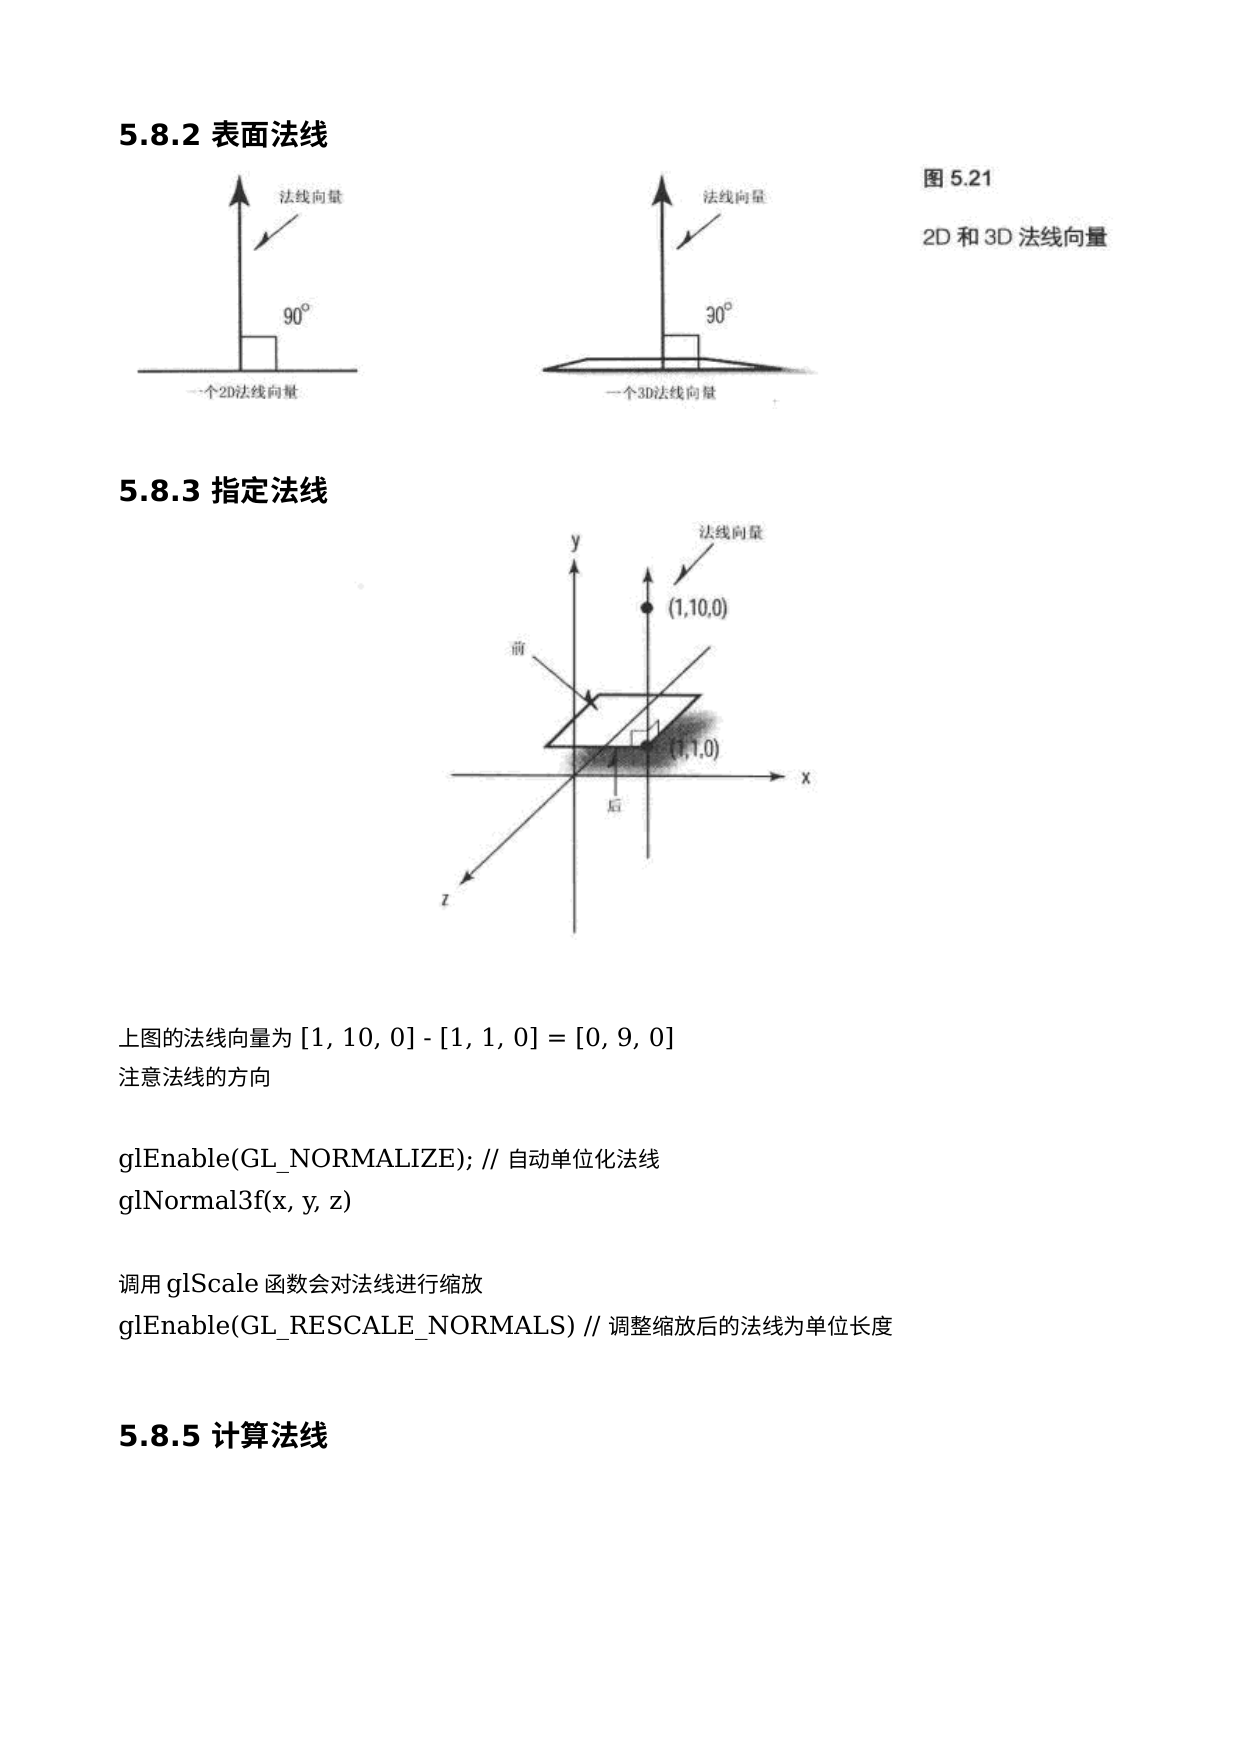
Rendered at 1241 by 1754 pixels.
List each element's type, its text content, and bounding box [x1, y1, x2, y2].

text 调用glScale函数会对法线进行缩放 [118, 1269, 1122, 1298]
subtitle 5.8.3 指定法线 [118, 475, 1122, 509]
subtitle 5.8.5 计算法线 [118, 1419, 1122, 1453]
text 注意法线的方向 [118, 1064, 1122, 1090]
subtitle 5.8.2 表面法线 [118, 118, 1122, 152]
text 上图的法线向量为 [1, 10, 0] - [1, 1, 0] = [0, 9, 0] [118, 1023, 1122, 1052]
picture [118, 164, 1123, 409]
text glEnable(GL_RESCALE_NORMALS) // 调整缩放后的法线为单位长度 [118, 1311, 1122, 1340]
picture [183, 521, 1058, 940]
text glEnable(GL_NORMALIZE); // 自动单位化法线 [118, 1144, 1122, 1173]
text glNormal3f(x, y, z) [118, 1186, 1122, 1215]
